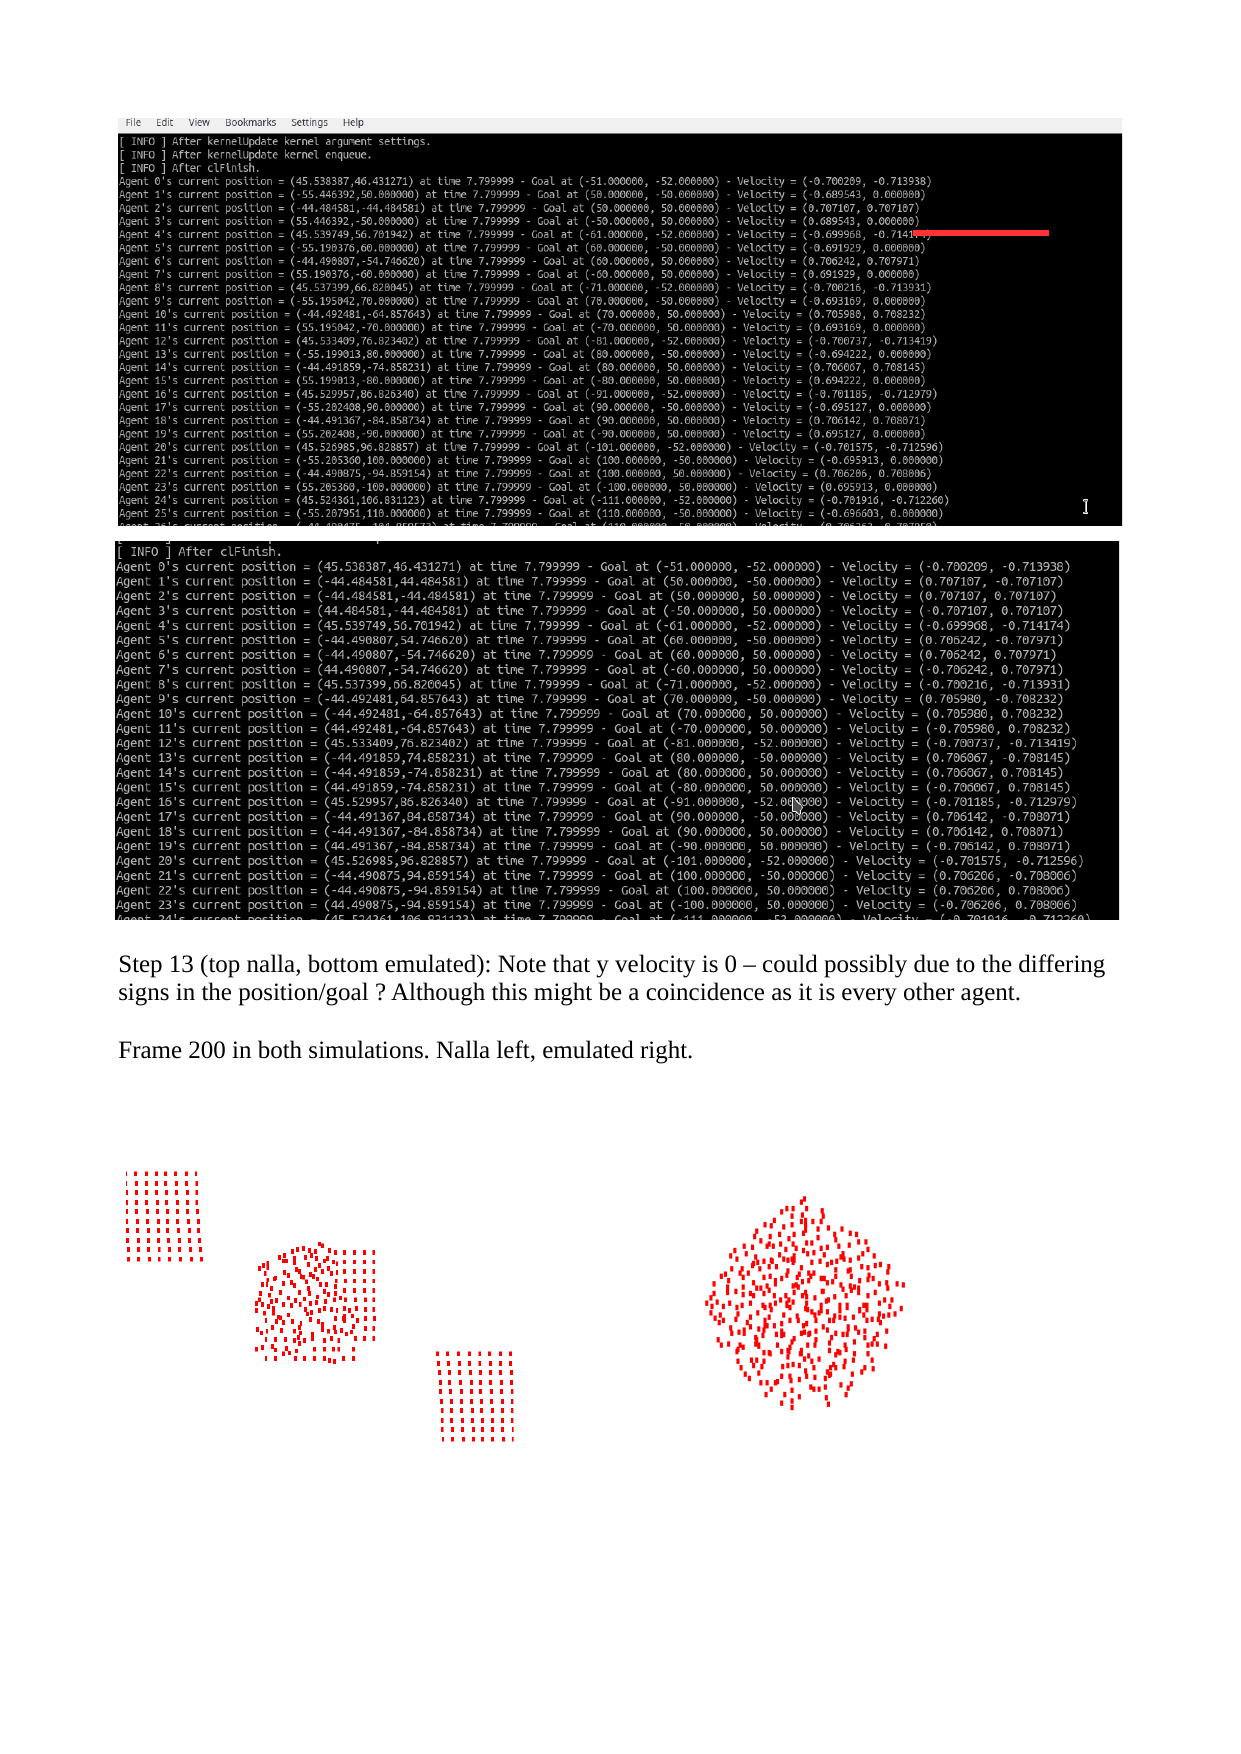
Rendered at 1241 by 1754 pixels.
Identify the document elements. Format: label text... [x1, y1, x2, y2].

picture [115, 541, 1120, 920]
text Step 13 (top nalla, bottom emulated): Note that y velocity is 0 – could possibly due to the differing signs in the position/goal ? Although this might be a coincidence as it is every other agent. [118, 949, 1122, 1006]
picture [126, 1117, 514, 1496]
text Frame 200 in both simulations. Nalla left, emulated right. [118, 1035, 1122, 1064]
picture [595, 1092, 1011, 1522]
